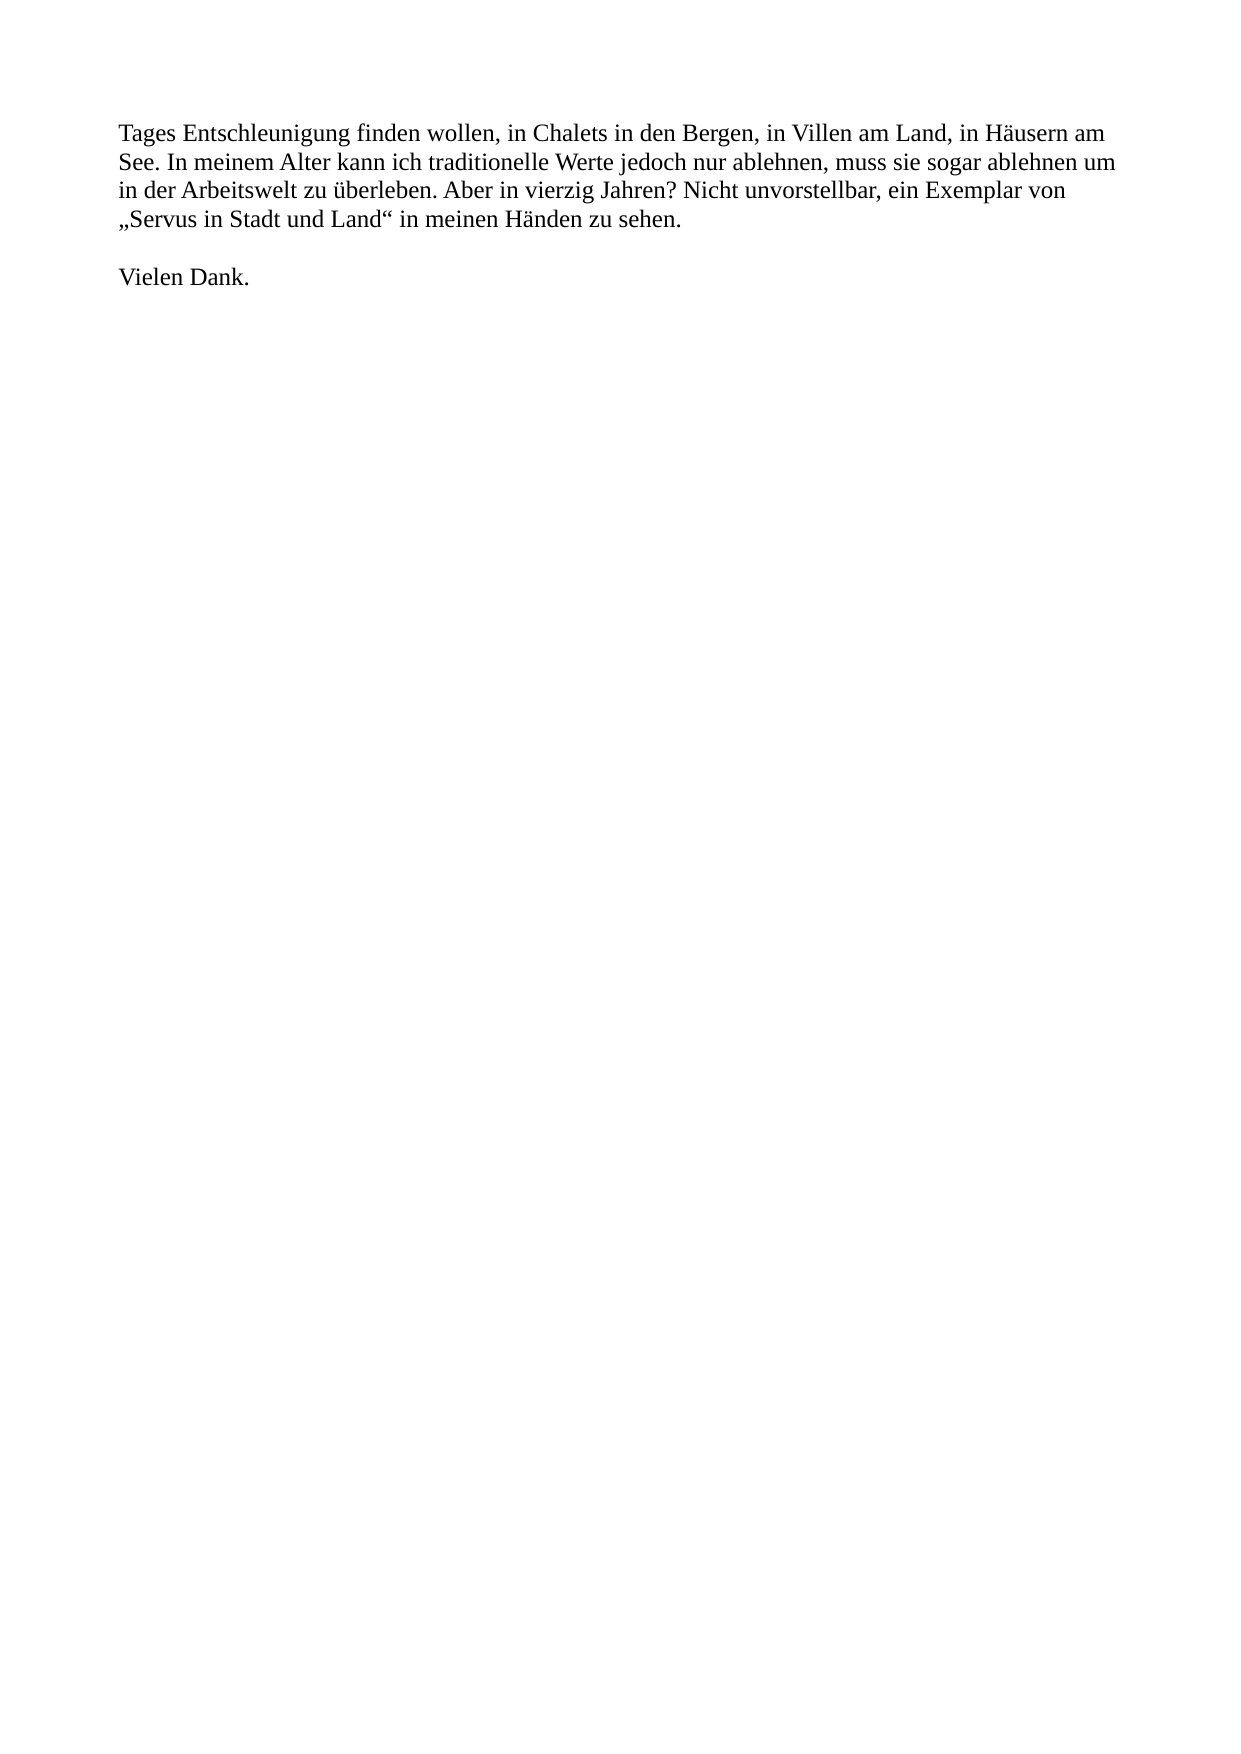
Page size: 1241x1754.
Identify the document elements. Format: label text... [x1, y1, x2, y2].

text Vielen Dank. [118, 262, 1122, 291]
text Tages Entschleunigung finden wollen, in Chalets in den Bergen, in Villen am Land, in Häusern am See. In meinem Alter kann ich traditionelle Werte jedoch nur ablehnen, muss sie sogar ablehnen um in der Arbeitswelt zu überleben. Aber in vierzig Jahren? Nicht unvorstellbar, ein Exemplar von „Servus in Stadt und Land“ in meinen Händen zu sehen. [118, 118, 1122, 233]
